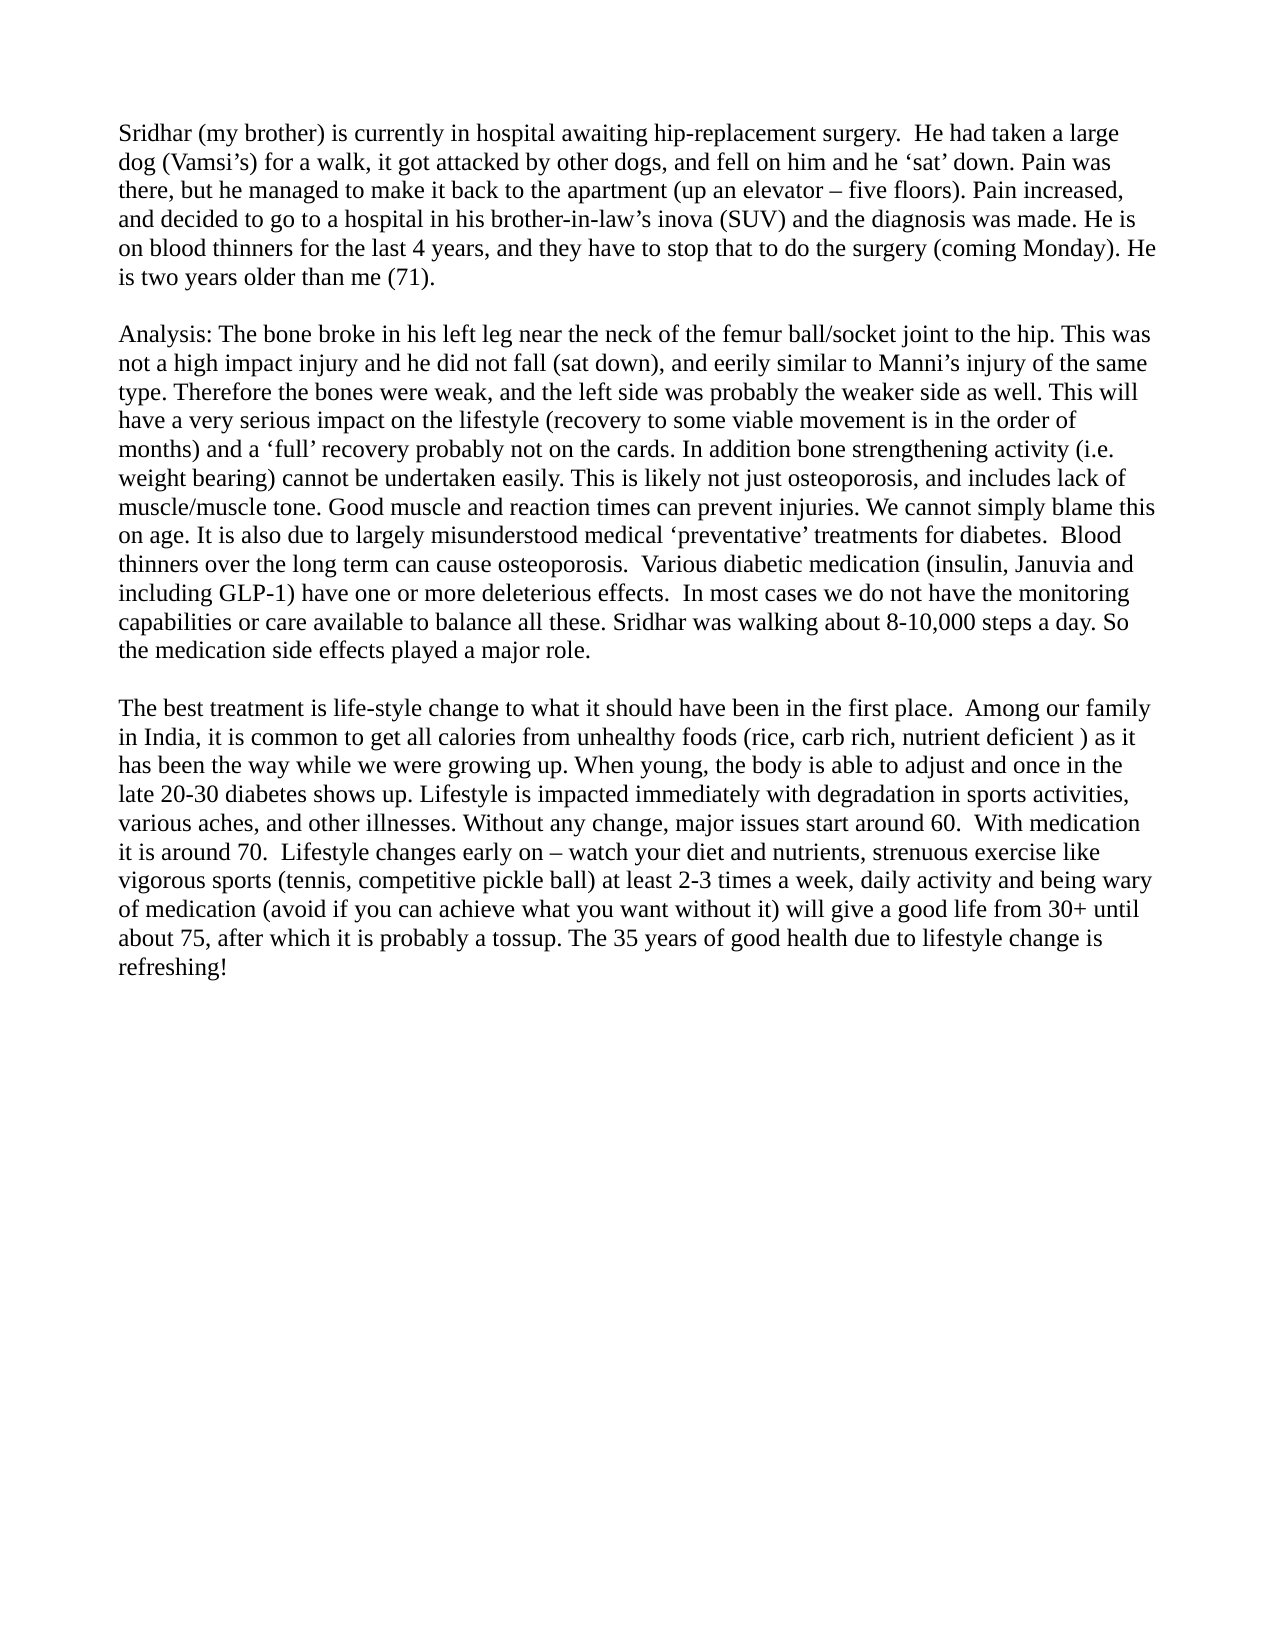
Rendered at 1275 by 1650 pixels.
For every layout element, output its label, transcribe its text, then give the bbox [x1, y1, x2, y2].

text The best treatment is life-style change to what it should have been in the first place. Among our family in India, it is common to get all calories from unhealthy foods (rice, carb rich, nutrient deficient ) as it has been the way while we were growing up. When young, the body is able to adjust and once in the late 20-30 diabetes shows up. Lifestyle is impacted immediately with degradation in sports activities, various aches, and other illnesses. Without any change, major issues start around 60. With medication it is around 70. Lifestyle changes early on – watch your diet and nutrients, strenuous exercise like vigorous sports (tennis, competitive pickle ball) at least 2-3 times a week, daily activity and being wary of medication (avoid if you can achieve what you want without it) will give a good life from 30+ until about 75, after which it is probably a tossup. The 35 years of good health due to lifestyle change is refreshing! [118, 693, 1157, 981]
text Analysis: The bone broke in his left leg near the neck of the femur ball/socket joint to the hip. This was not a high impact injury and he did not fall (sat down), and eerily similar to Manni’s injury of the same type. Therefore the bones were weak, and the left side was probably the weaker side as well. This will have a very serious impact on the lifestyle (recovery to some viable movement is in the order of months) and a ‘full’ recovery probably not on the cards. In addition bone strengthening activity (i.e. weight bearing) cannot be undertaken easily. This is likely not just osteoporosis, and includes lack of muscle/muscle tone. Good muscle and reaction times can prevent injuries. We cannot simply blame this on age. It is also due to largely misunderstood medical ‘preventative’ treatments for diabetes. Blood thinners over the long term can cause osteoporosis. Various diabetic medication (insulin, Januvia and including GLP-1) have one or more deleterious effects. In most cases we do not have the monitoring capabilities or care available to balance all these. Sridhar was walking about 8-10,000 steps a day. So the medication side effects played a major role. [118, 319, 1157, 664]
text Sridhar (my brother) is currently in hospital awaiting hip-replacement surgery. He had taken a large dog (Vamsi’s) for a walk, it got attacked by other dogs, and fell on him and he ‘sat’ down. Pain was there, but he managed to make it back to the apartment (up an elevator – five floors). Pain increased, and decided to go to a hospital in his brother-in-law’s inova (SUV) and the diagnosis was made. He is on blood thinners for the last 4 years, and they have to stop that to do the surgery (coming Monday). He is two years older than me (71). [118, 118, 1157, 291]
